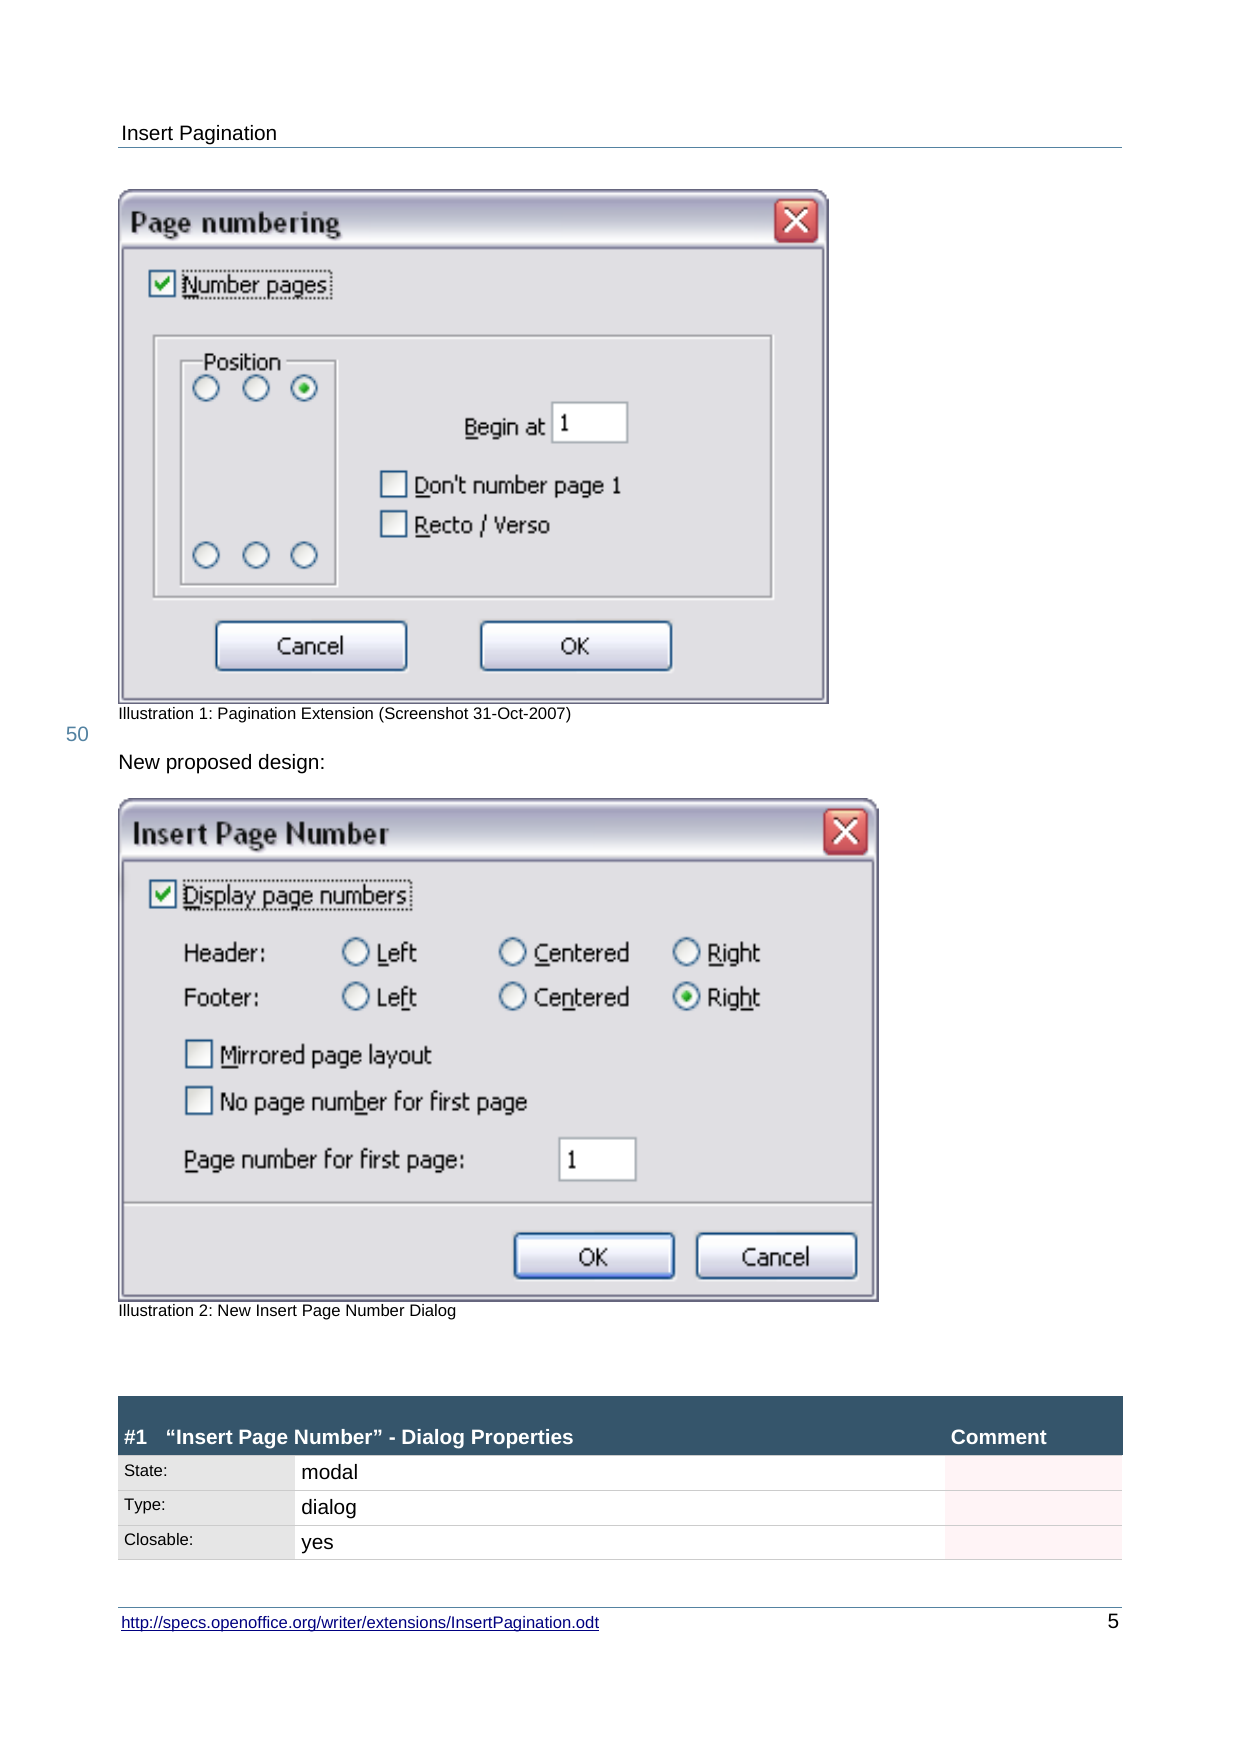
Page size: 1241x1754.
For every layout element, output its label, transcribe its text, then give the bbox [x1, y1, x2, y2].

text New proposed design: [118, 751, 1122, 774]
table_cell [945, 1491, 1122, 1525]
table_cell State: [118, 1456, 295, 1490]
table_cell Type: [118, 1491, 295, 1525]
text Illustration 1: Pagination Extension (Screenshot 31-Oct-2007) [118, 704, 829, 723]
table_cell Closable: [118, 1526, 295, 1559]
text Illustration 2: New Insert Page Number Dialog [118, 1302, 879, 1320]
table_cell modal [295, 1456, 945, 1490]
table_cell yes [295, 1526, 945, 1559]
table_cell dialog [295, 1491, 945, 1525]
picture [118, 798, 879, 1302]
table_header “Insert Page Number” - Dialog Properties [119, 1397, 945, 1455]
table_cell [945, 1526, 1122, 1559]
table_cell [945, 1456, 1122, 1490]
table_header Comment [946, 1397, 1122, 1455]
